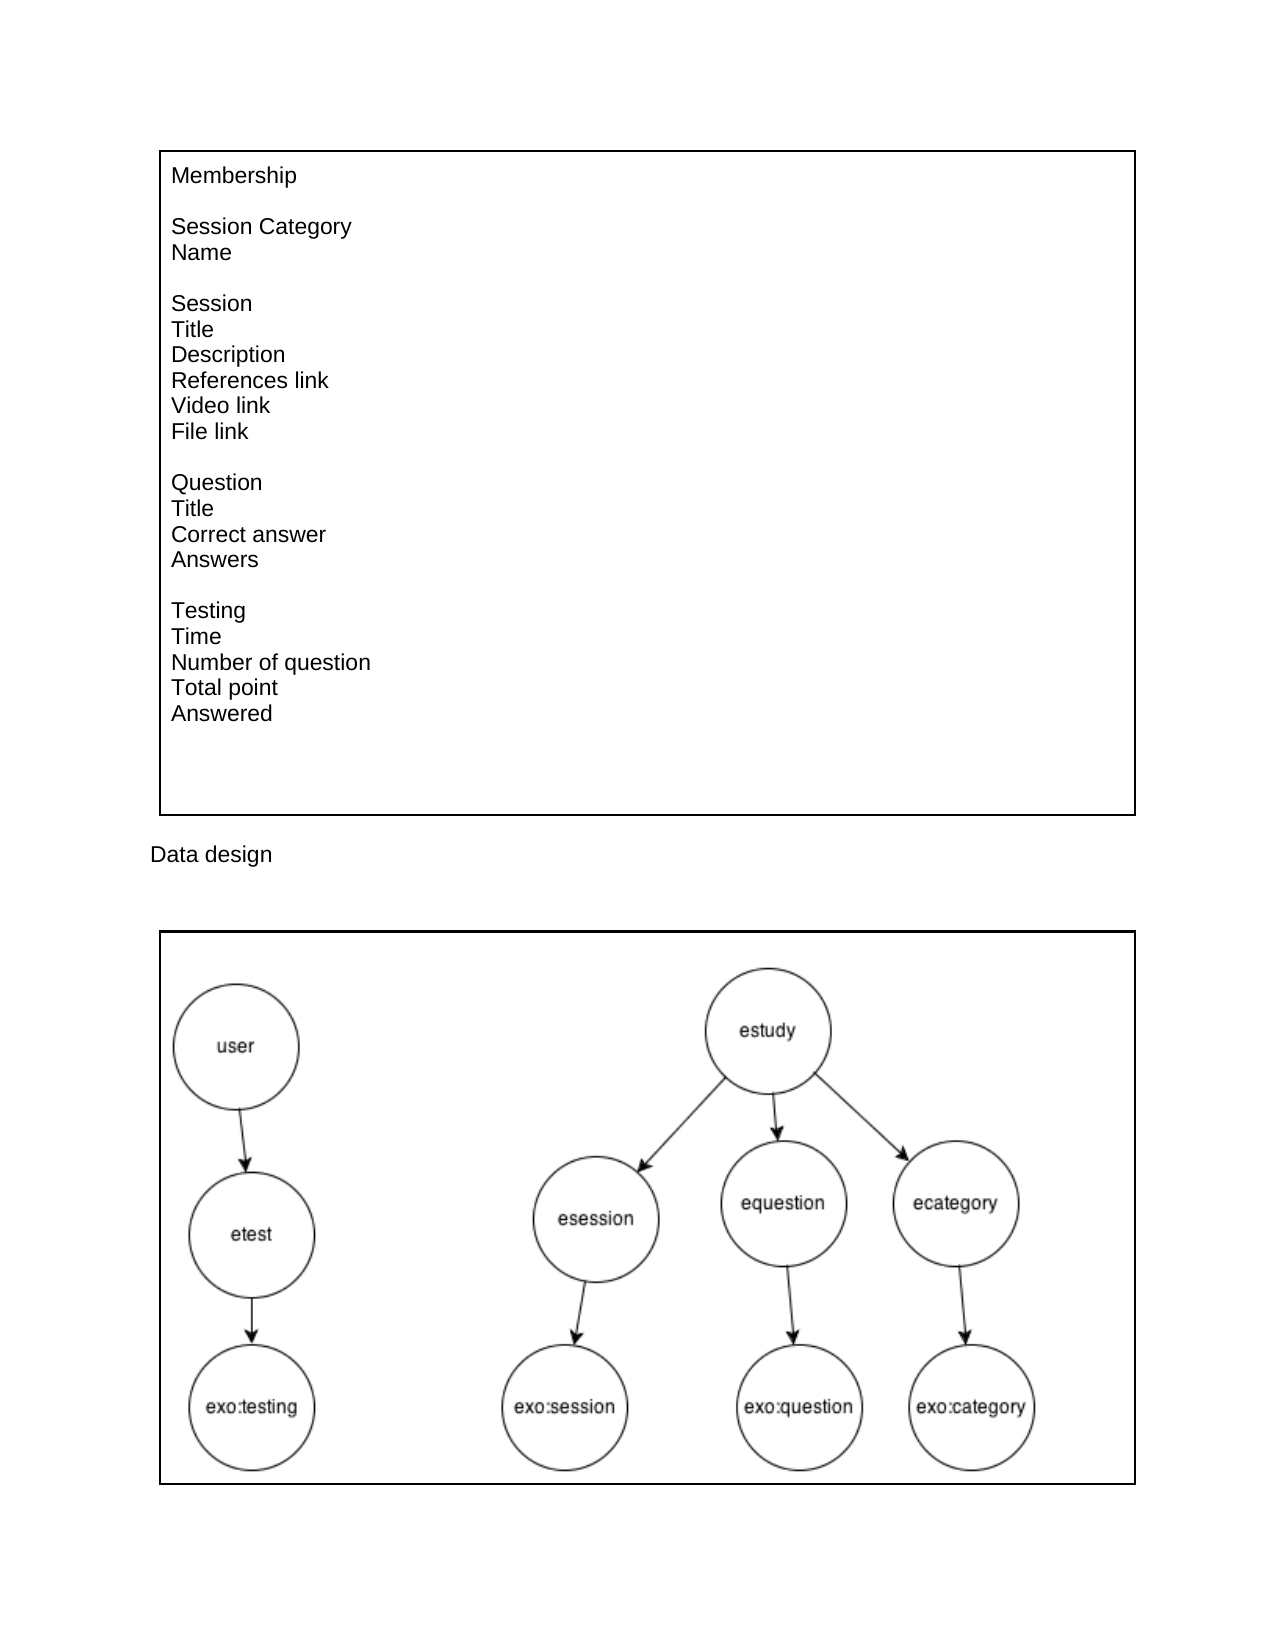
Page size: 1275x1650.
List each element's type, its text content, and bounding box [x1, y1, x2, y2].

table_header [161, 933, 1134, 1483]
text Data design [150, 842, 1125, 868]
picture [170, 966, 1037, 1473]
table_header Membership Session Category Name Session Title Description References link Video link File link Question Title Correct answer Answers Testing Time Number of question Total point Answered [161, 152, 1134, 813]
